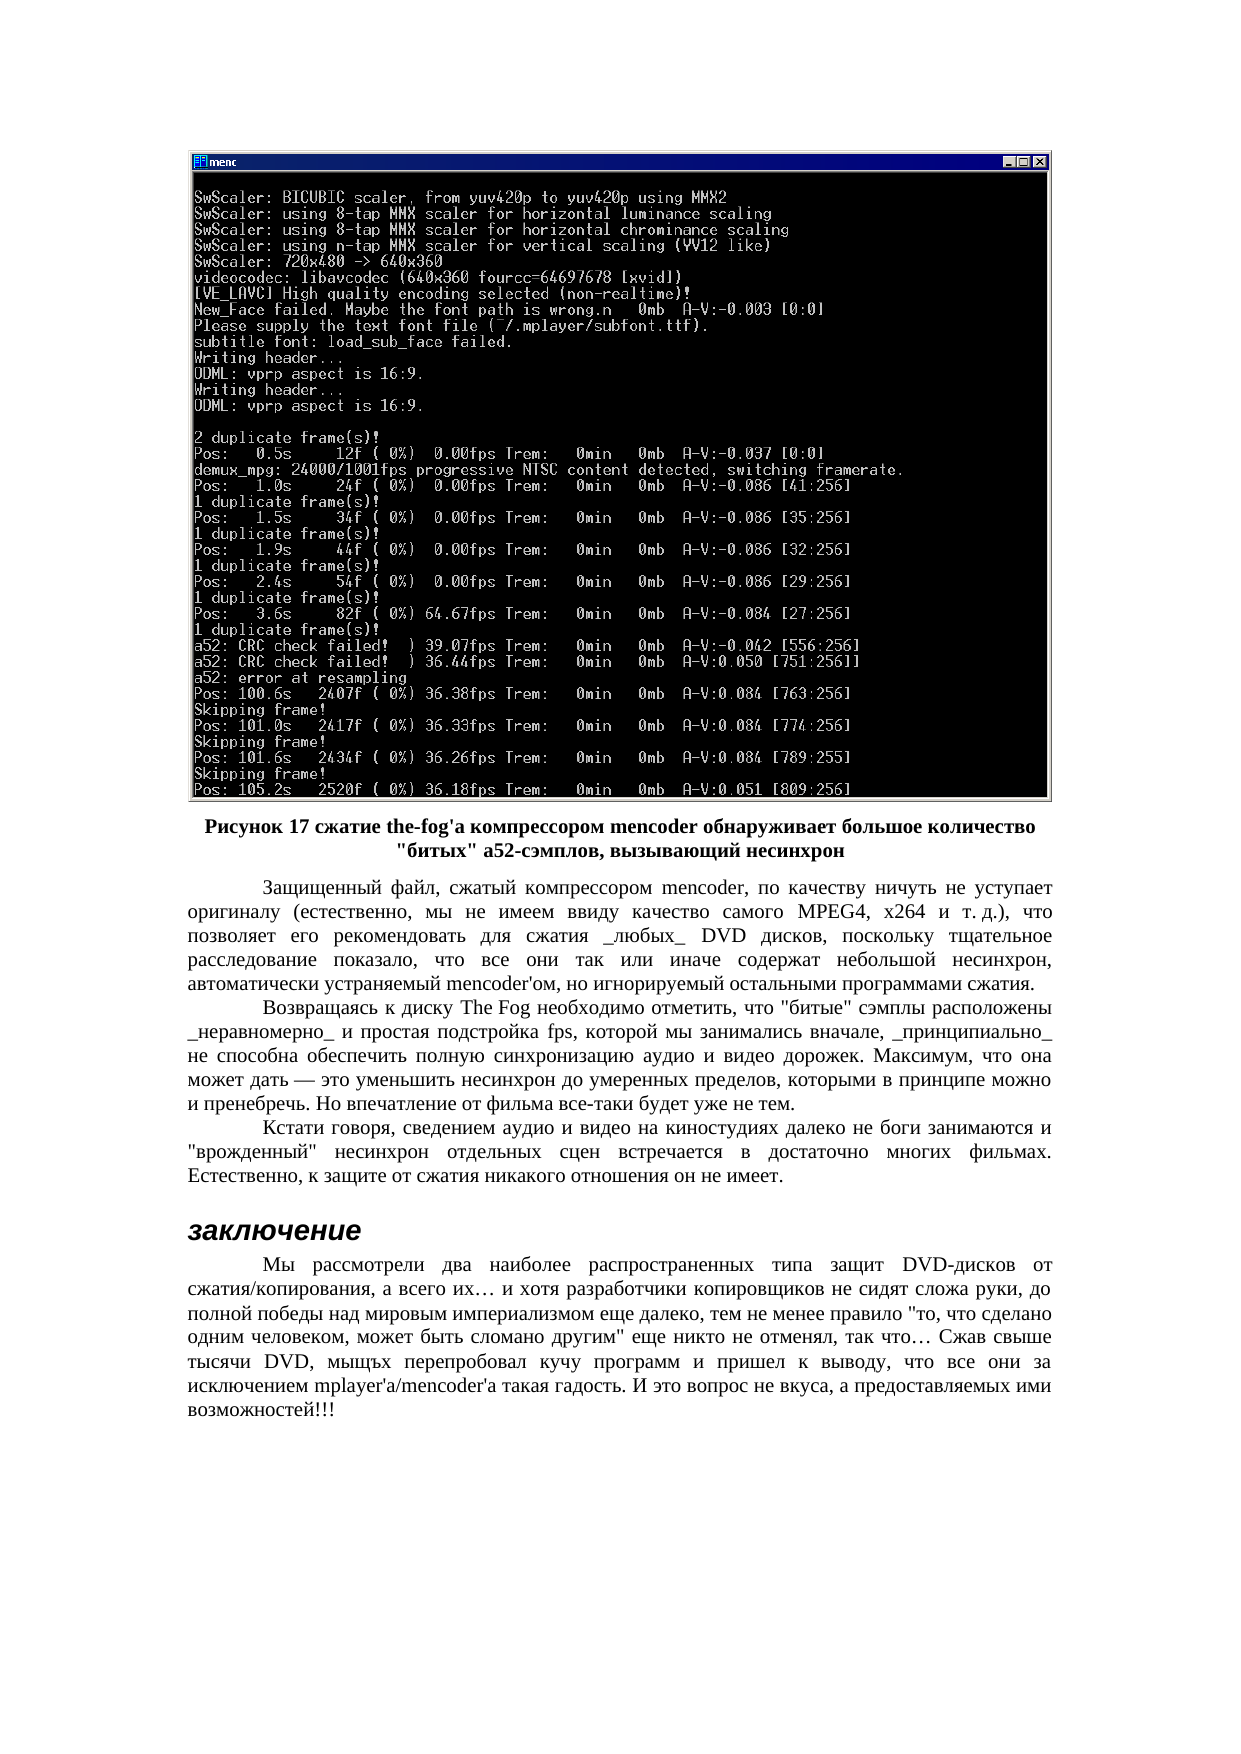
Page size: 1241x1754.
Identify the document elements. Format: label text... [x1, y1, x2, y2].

picture [188, 150, 1052, 802]
text Возвращаясь к диску The Fog необходимо отметить, что "битые" сэмплы расположены _неравномерно_ и простая подстройка fps, которой мы занимались вначале, _принципиально_ не способна обеспечить полную синхронизацию аудио и видео дорожек. Максимум, что она может дать — это уменьшить несинхрон до умеренных пределов, которыми в принципе можно и пренебречь. Но впечатление от фильма все-таки будет уже не тем. [187, 995, 1053, 1115]
text Рисунок 17 сжатие the-fog'a компрессором mencoder обнаруживает большое количество "битых" a52-сэмплов, вызывающий несинхрон [187, 814, 1053, 862]
text Мы рассмотрели два наиболее распространенных типа защит DVD-дисков от сжатия/копирования, а всего их… и хотя разработчики копировщиков не сидят сложа руки, до полной победы над мировым империализмом еще далеко, тем не менее правило "то, что сделано одним человеком, может быть сломано другим" еще никто не отменял, так что… Сжав свыше тысячи DVD, мыщъх перепробовал кучу программ и пришел к выводу, что все они за исключением mplayer'a/mencoder'а такая гадость. И это вопрос не вкуса, а предоставляемых ими возможностей!!! [187, 1252, 1053, 1421]
subtitle заключение [187, 1212, 1053, 1246]
text Кстати говоря, сведением аудио и видео на киностудиях далеко не боги занимаются и "врожденный" несинхрон отдельных сцен встречается в достаточно многих фильмах. Естественно, к защите от сжатия никакого отношения он не имеет. [187, 1115, 1053, 1187]
text Защищенный файл, сжатый компрессором mencoder, по качеству ничуть не уступает оригиналу (естественно, мы не имеем ввиду качество самого MPEG4, x264 и т. д.), что позволяет его рекомендовать для сжатия _любых_ DVD дисков, поскольку тщательное расследование показало, что все они так или иначе содержат небольшой несинхрон, автоматически устраняемый mencoder'ом, но игнорируемый остальными программами сжатия. [187, 875, 1053, 995]
